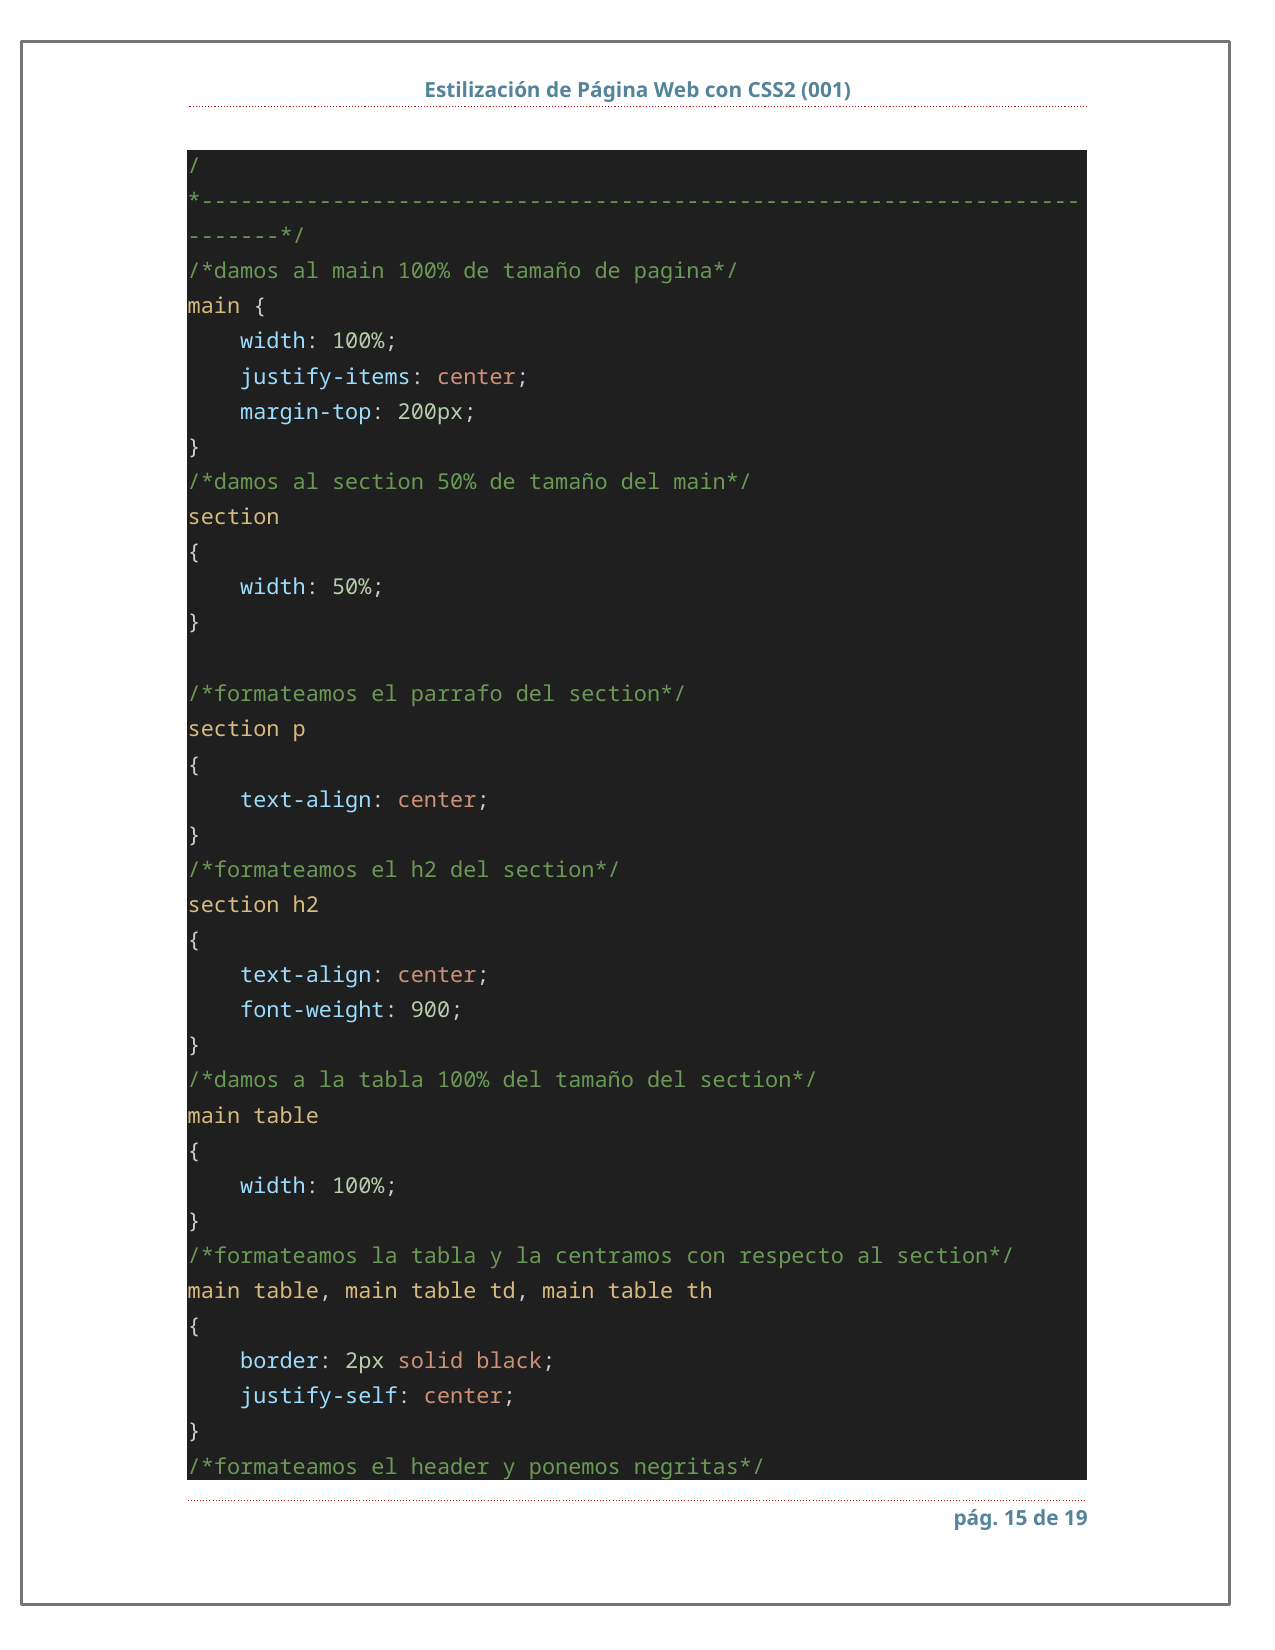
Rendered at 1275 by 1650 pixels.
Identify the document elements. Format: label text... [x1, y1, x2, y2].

text main { [187, 290, 1087, 320]
text text-align: center; [187, 959, 1087, 989]
text } [187, 819, 1087, 848]
text /*--------------------------------------------------------------------------*/ [187, 150, 1087, 250]
text section [187, 501, 1087, 531]
text { [187, 748, 1087, 778]
text /*damos al main 100% de tamaño de pagina*/ [187, 255, 1087, 285]
text } [187, 1416, 1087, 1445]
text { [187, 1135, 1087, 1164]
text } [187, 1029, 1087, 1059]
text } [187, 1205, 1087, 1235]
text /*damos a la tabla 100% del tamaño del section*/ [187, 1064, 1087, 1094]
text width: 100%; [187, 326, 1087, 355]
text main table, main table td, main table th [187, 1275, 1087, 1305]
text main table [187, 1099, 1087, 1129]
text justify-self: center; [187, 1380, 1087, 1410]
text /*formateamos la tabla y la centramos con respecto al section*/ [187, 1240, 1087, 1270]
text /*formateamos el parrafo del section*/ [187, 678, 1087, 708]
text font-weight: 900; [187, 994, 1087, 1024]
text section p [187, 713, 1087, 743]
text { [187, 1310, 1087, 1340]
text width: 50%; [187, 571, 1087, 601]
text /*formateamos el header y ponemos negritas*/ [187, 1451, 1087, 1480]
text section h2 [187, 889, 1087, 919]
text text-align: center; [187, 784, 1087, 813]
text /*damos al section 50% de tamaño del main*/ [187, 466, 1087, 496]
text { [187, 536, 1087, 566]
text margin-top: 200px; [187, 396, 1087, 426]
text } [187, 431, 1087, 461]
text justify-items: center; [187, 361, 1087, 390]
text } [187, 606, 1087, 636]
text border: 2px solid black; [187, 1345, 1087, 1375]
text /*formateamos el h2 del section*/ [187, 854, 1087, 884]
text { [187, 924, 1087, 954]
text width: 100%; [187, 1170, 1087, 1199]
